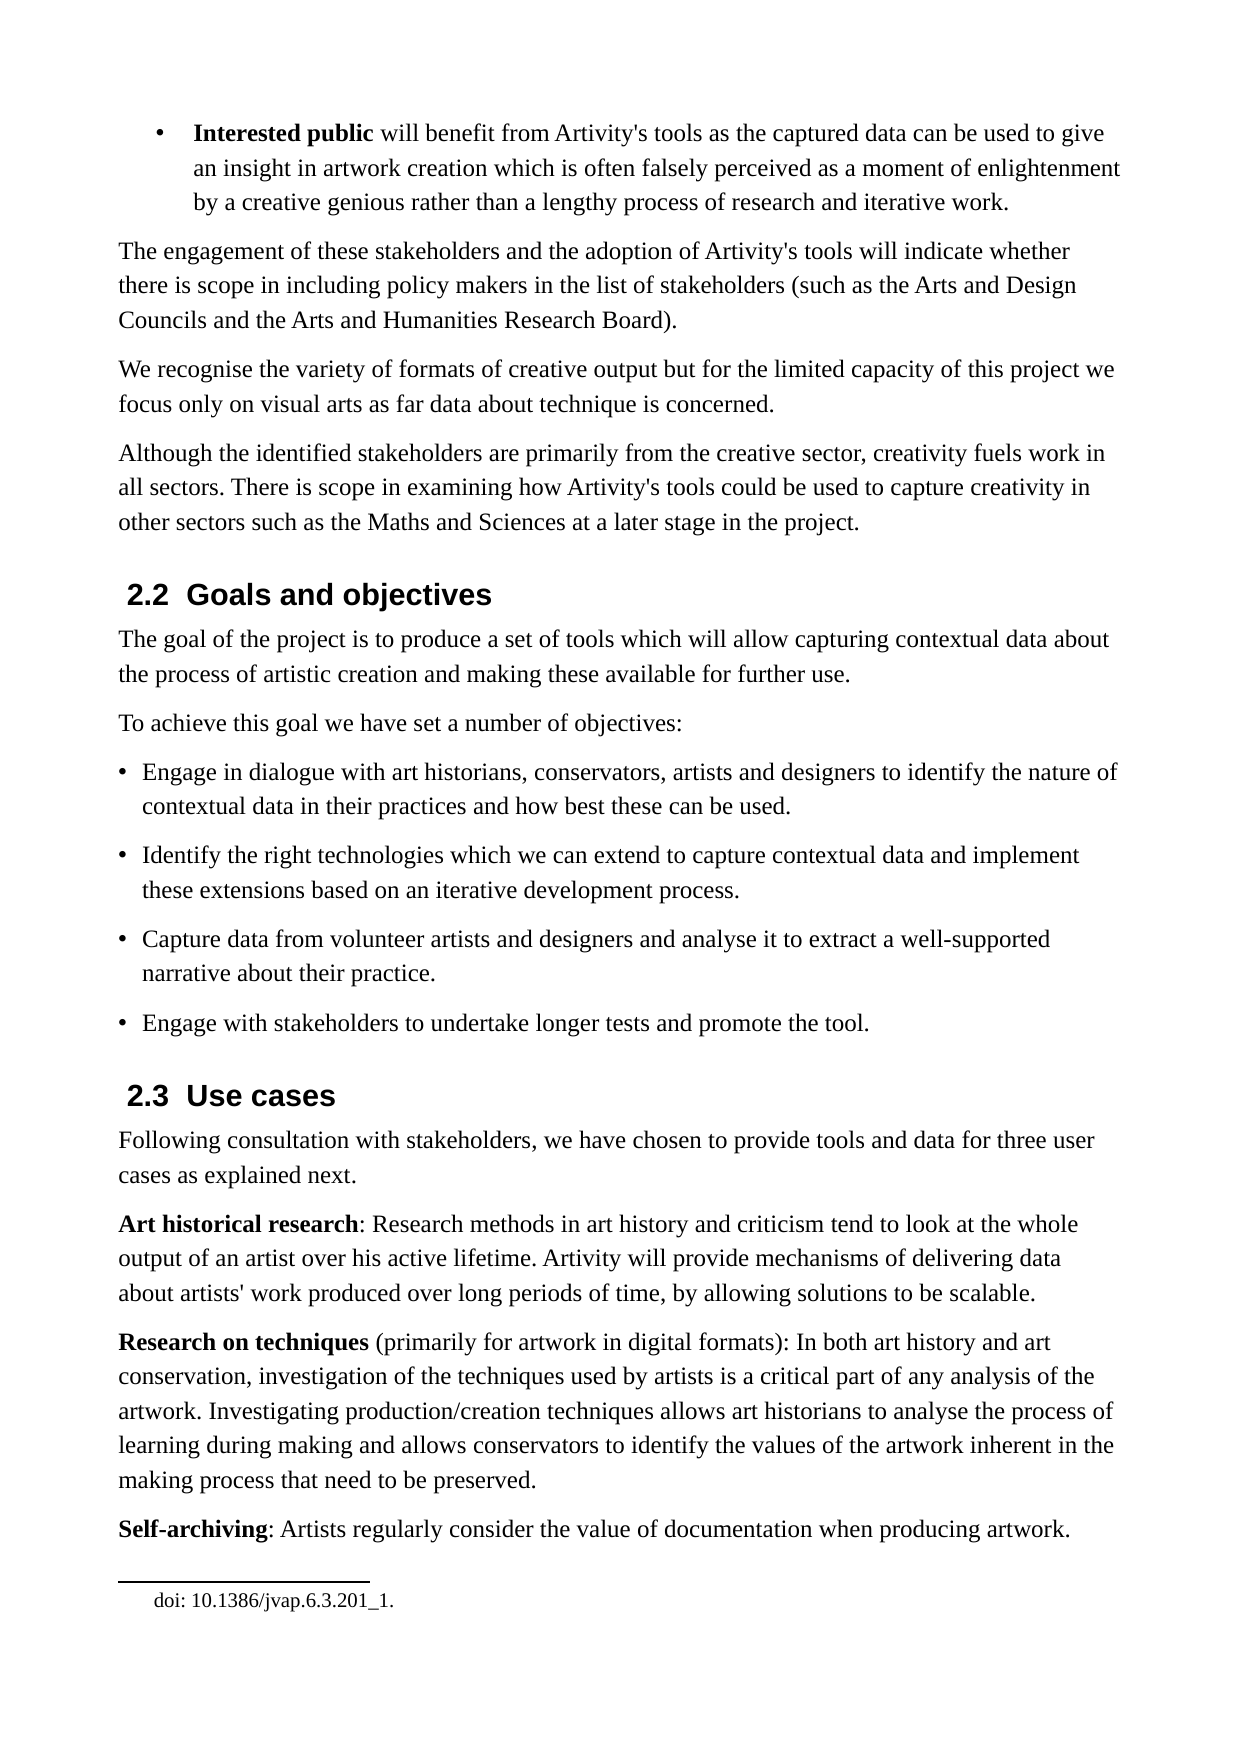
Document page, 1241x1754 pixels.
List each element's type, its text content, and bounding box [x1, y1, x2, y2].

list Capture data from volunteer artists and designers and analyse it to extract a well-supported narrative about their practice. [118, 924, 1122, 987]
text Self-archiving: Artists regularly consider the value of documentation when producing artwork. [118, 1514, 1122, 1543]
list doi: 10.1386/jvap.6.3.201_1. [118, 1588, 1122, 1612]
text The engagement of these stakeholders and the adoption of Artivity's tools will indicate whether there is scope in including policy makers in the list of stakeholders (such as the Arts and Design Councils and the Arts and Humanities Research Board). [118, 236, 1122, 334]
text Following consultation with stakeholders, we have chosen to provide tools and data for three user cases as explained next. [118, 1125, 1122, 1188]
list Interested public will benefit from Artivity's tools as the captured data can be used to give an insight in artwork creation which is often falsely perceived as a moment of enlightenment by a creative genious rather than a lengthy process of research and iterative work. [156, 118, 1122, 216]
subtitle Use cases [118, 1077, 1122, 1113]
text Research on techniques (primarily for artwork in digital formats): In both art history and art conservation, investigation of the techniques used by artists is a critical part of any analysis of the artwork. Investigating production/creation techniques allows art historians to analyse the process of learning during making and allows conservators to identify the values of the artwork inherent in the making process that need to be preserved. [118, 1327, 1122, 1493]
text The goal of the project is to produce a set of tools which will allow capturing contextual data about the process of artistic creation and making these available for further use. [118, 624, 1122, 688]
text Although the identified stakeholders are primarily from the creative sector, creativity fuels work in all sectors. There is scope in examining how Artivity's tools could be used to capture creativity in other sectors such as the Maths and Sciences at a later stage in the project. [118, 438, 1122, 535]
subtitle Goals and objectives [118, 577, 1122, 612]
list Engage in dialogue with art historians, conservators, artists and designers to identify the nature of contextual data in their practices and how best these can be used. [118, 757, 1122, 820]
text To achieve this goal we have set a number of objectives: [118, 708, 1122, 737]
list Identify the right technologies which we can extend to capture contextual data and implement these extensions based on an iterative development process. [118, 841, 1122, 904]
text Art historical research: Research methods in art history and criticism tend to look at the whole output of an artist over his active lifetime. Artivity will provide mechanisms of delivering data about artists' work produced over long periods of time, by allowing solutions to be scalable. [118, 1209, 1122, 1307]
text We recognise the variety of formats of creative output but for the limited capacity of this project we focus only on visual arts as far data about technique is concerned. [118, 354, 1122, 417]
list Engage with stakeholders to undertake longer tests and promote the tool. [118, 1008, 1122, 1036]
